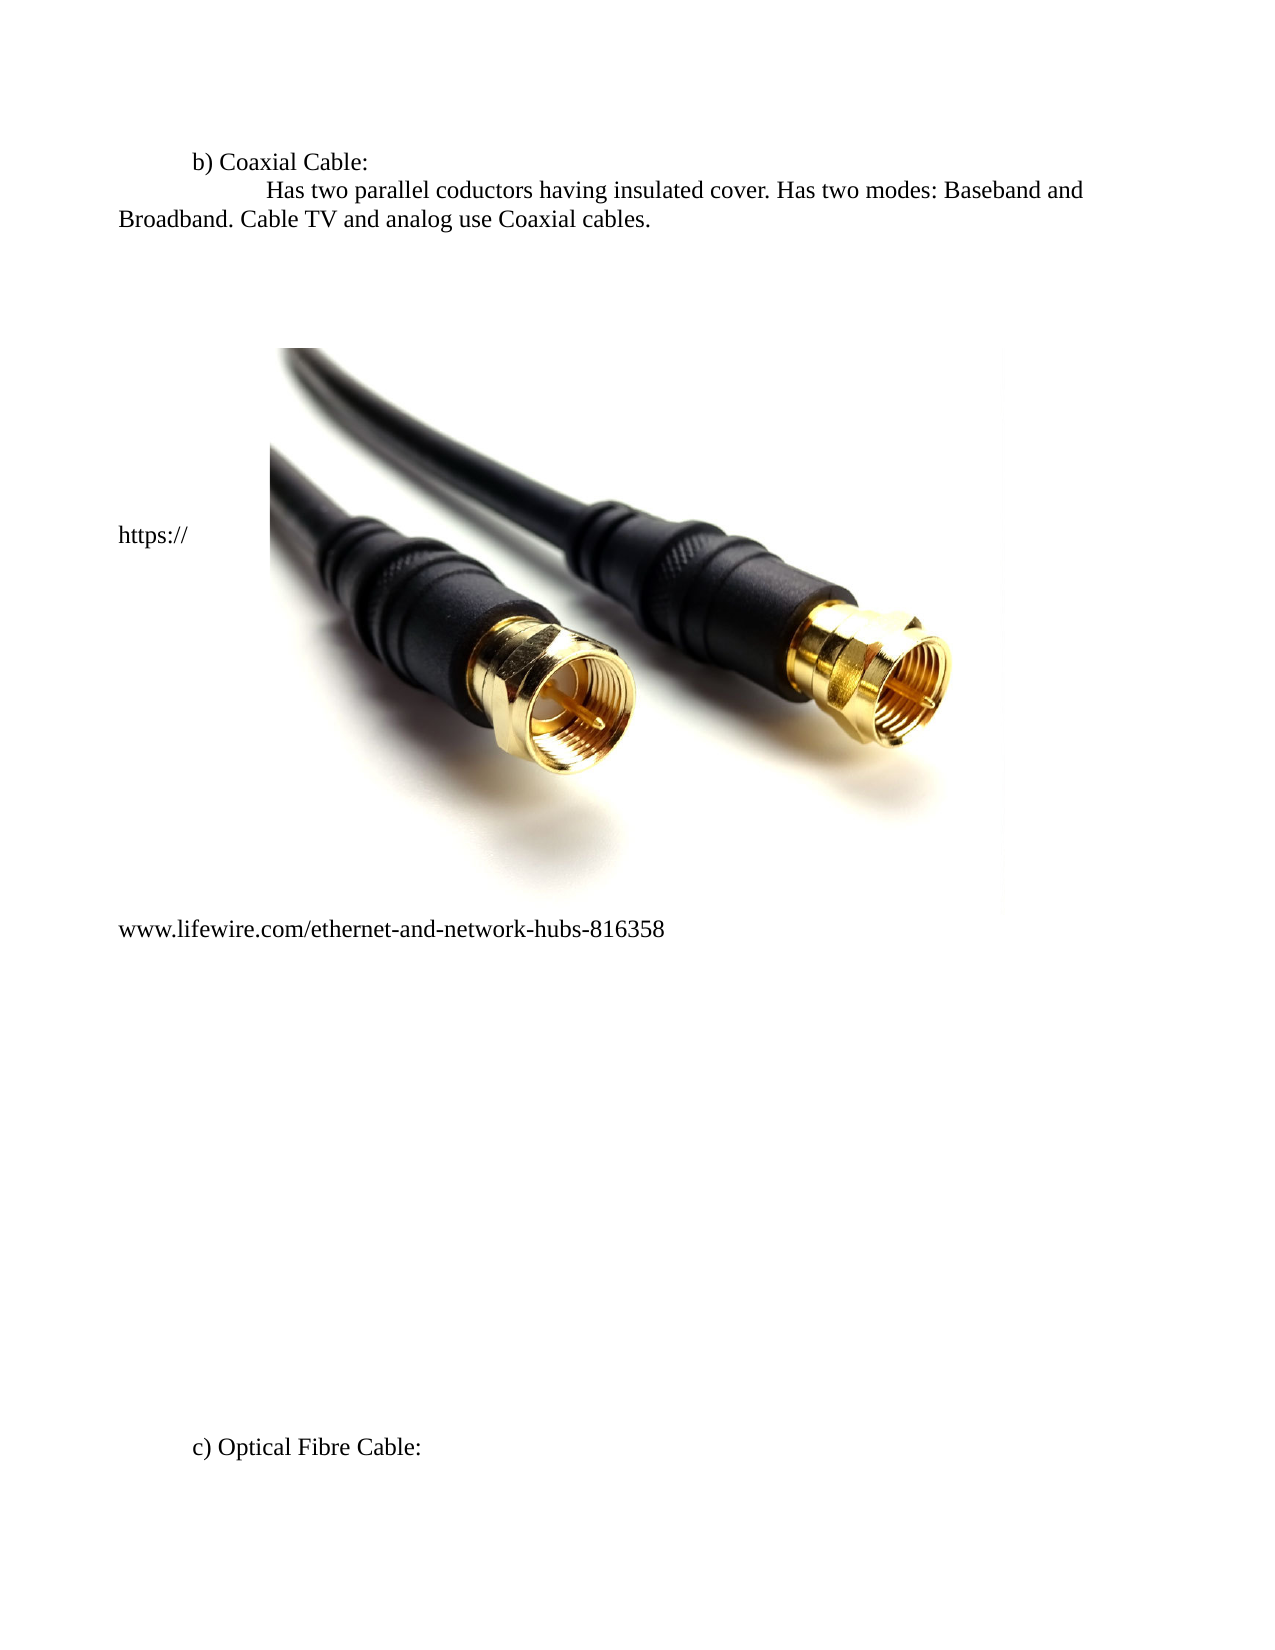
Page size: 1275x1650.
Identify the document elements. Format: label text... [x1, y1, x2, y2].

text https://www.lifewire.com/ethernet-and-network-hubs-816358 [118, 521, 1157, 943]
text c) Optical Fibre Cable: [118, 1432, 1157, 1460]
text Has two parallel coductors having insulated cover. Has two modes: Baseband and Broadband. Cable TV and analog use Coaxial cables. [118, 176, 1157, 233]
text b) Coaxial Cable: [118, 147, 1157, 176]
